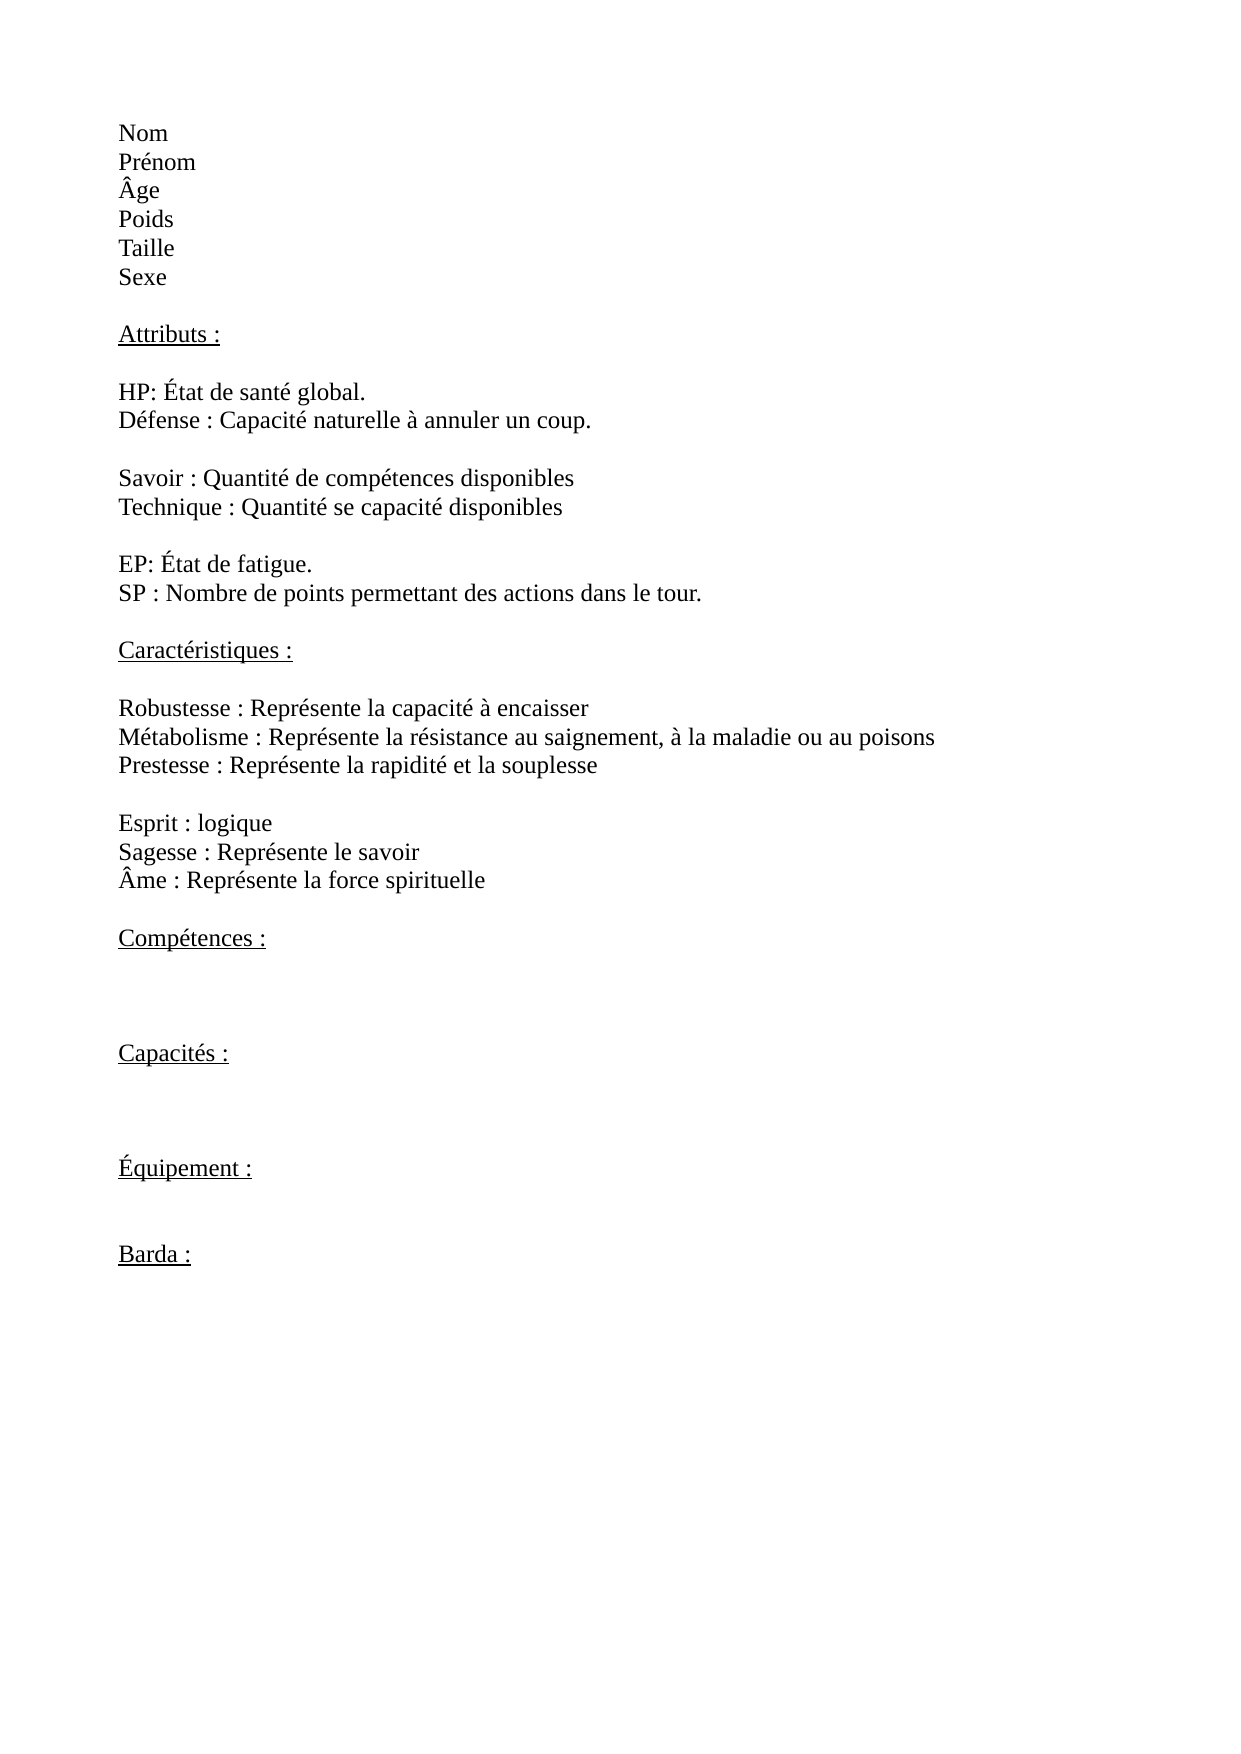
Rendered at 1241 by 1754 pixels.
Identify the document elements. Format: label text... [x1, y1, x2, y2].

text Sagesse : Représente le savoir [118, 837, 1122, 866]
text Sexe [118, 262, 1122, 291]
text Technique : Quantité se capacité disponibles [118, 492, 1122, 521]
text Taille [118, 233, 1122, 262]
text Âge [118, 176, 1122, 204]
text Prénom [118, 147, 1122, 176]
text HP: État de santé global. [118, 377, 1122, 406]
text Poids [118, 204, 1122, 233]
text Prestesse : Représente la rapidité et la souplesse [118, 751, 1122, 779]
text Savoir : Quantité de compétences disponibles [118, 463, 1122, 492]
text Esprit : logique [118, 808, 1122, 837]
text Barda : [118, 1239, 1122, 1268]
text Compétences : [118, 923, 1122, 952]
text Équipement : [118, 1153, 1122, 1182]
text Âme : Représente la force spirituelle [118, 866, 1122, 894]
text Défense : Capacité naturelle à annuler un coup. [118, 406, 1122, 434]
text Attributs : [118, 319, 1122, 348]
text Métabolisme : Représente la résistance au saignement, à la maladie ou au poisons [118, 722, 1122, 751]
text Caractéristiques : [118, 636, 1122, 664]
text EP: État de fatigue. [118, 549, 1122, 578]
text Robustesse : Représente la capacité à encaisser [118, 693, 1122, 722]
text Nom [118, 118, 1122, 147]
text Capacités : [118, 1038, 1122, 1067]
text SP : Nombre de points permettant des actions dans le tour. [118, 578, 1122, 607]
